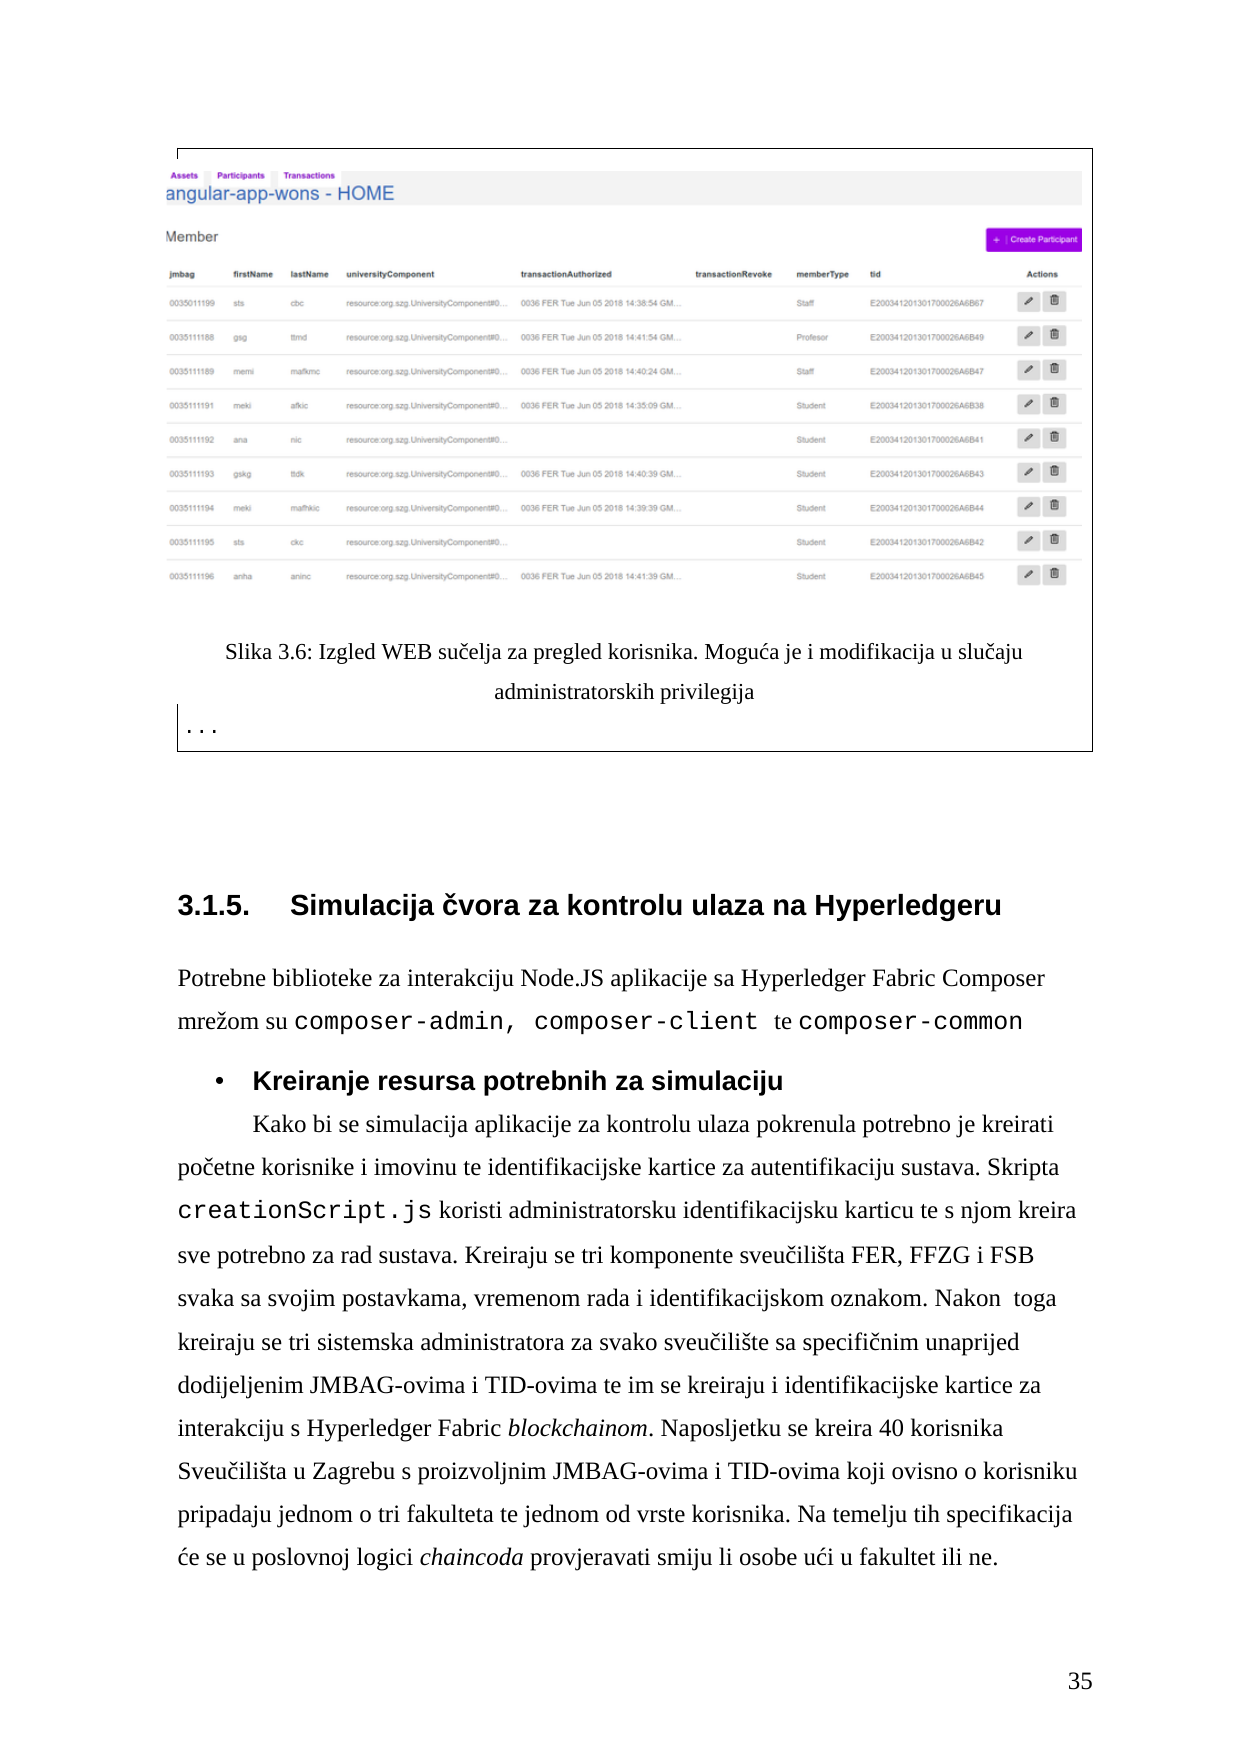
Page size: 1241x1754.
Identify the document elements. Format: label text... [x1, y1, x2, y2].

picture [166, 171, 1082, 586]
table_header ... [178, 149, 1092, 751]
text Slika 3.6: Izgled WEB sučelja za pregled korisnika. Moguća je i modifikacija u slučaju administratorskih privilegija [167, 586, 1082, 704]
text Kako bi se simulacija aplikacije za kontrolu ulaza pokrenula potrebno je kreirati početne korisnike i imovinu te identifikacijske kartice za autentifikaciju sustava. Skripta creationScript.js koristi administratorsku identifikacijsku karticu te s njom kreira sve potrebno za rad sustava. Kreiraju se tri komponente sveučilišta FER, FFZG i FSB svaka sa svojim postavkama, vremenom rada i identifikacijskom oznakom. Nakon toga kreiraju se tri sistemska administratora za svako sveučilište sa specifičnim unaprijed dodijeljenim JMBAG-ovima i TID-ovima te im se kreiraju i identifikacijske kartice za interakciju s Hyperledger Fabric blockchainom. Naposljetku se kreira 40 korisnika Sveučilišta u Zagrebu s proizvoljnim JMBAG-ovima i TID-ovima koji ovisno o korisniku pripadaju jednom o tri fakulteta te jednom od vrste korisnika. Na temelju tih specifikacija će se u poslovnoj logici chaincoda provjeravati smiju li osobe ući u fakultet ili ne. [177, 1109, 1092, 1571]
list Kreiranje resursa potrebnih za simulaciju [215, 1065, 1092, 1096]
subtitle Simulacija čvora za kontrolu ulaza na Hyperledgeru [177, 888, 1092, 921]
text Potrebne biblioteke za interakciju Node.JS aplikacije sa Hyperledger Fabric Composer mrežom su composer-admin, composer-client te composer-common [177, 963, 1092, 1037]
